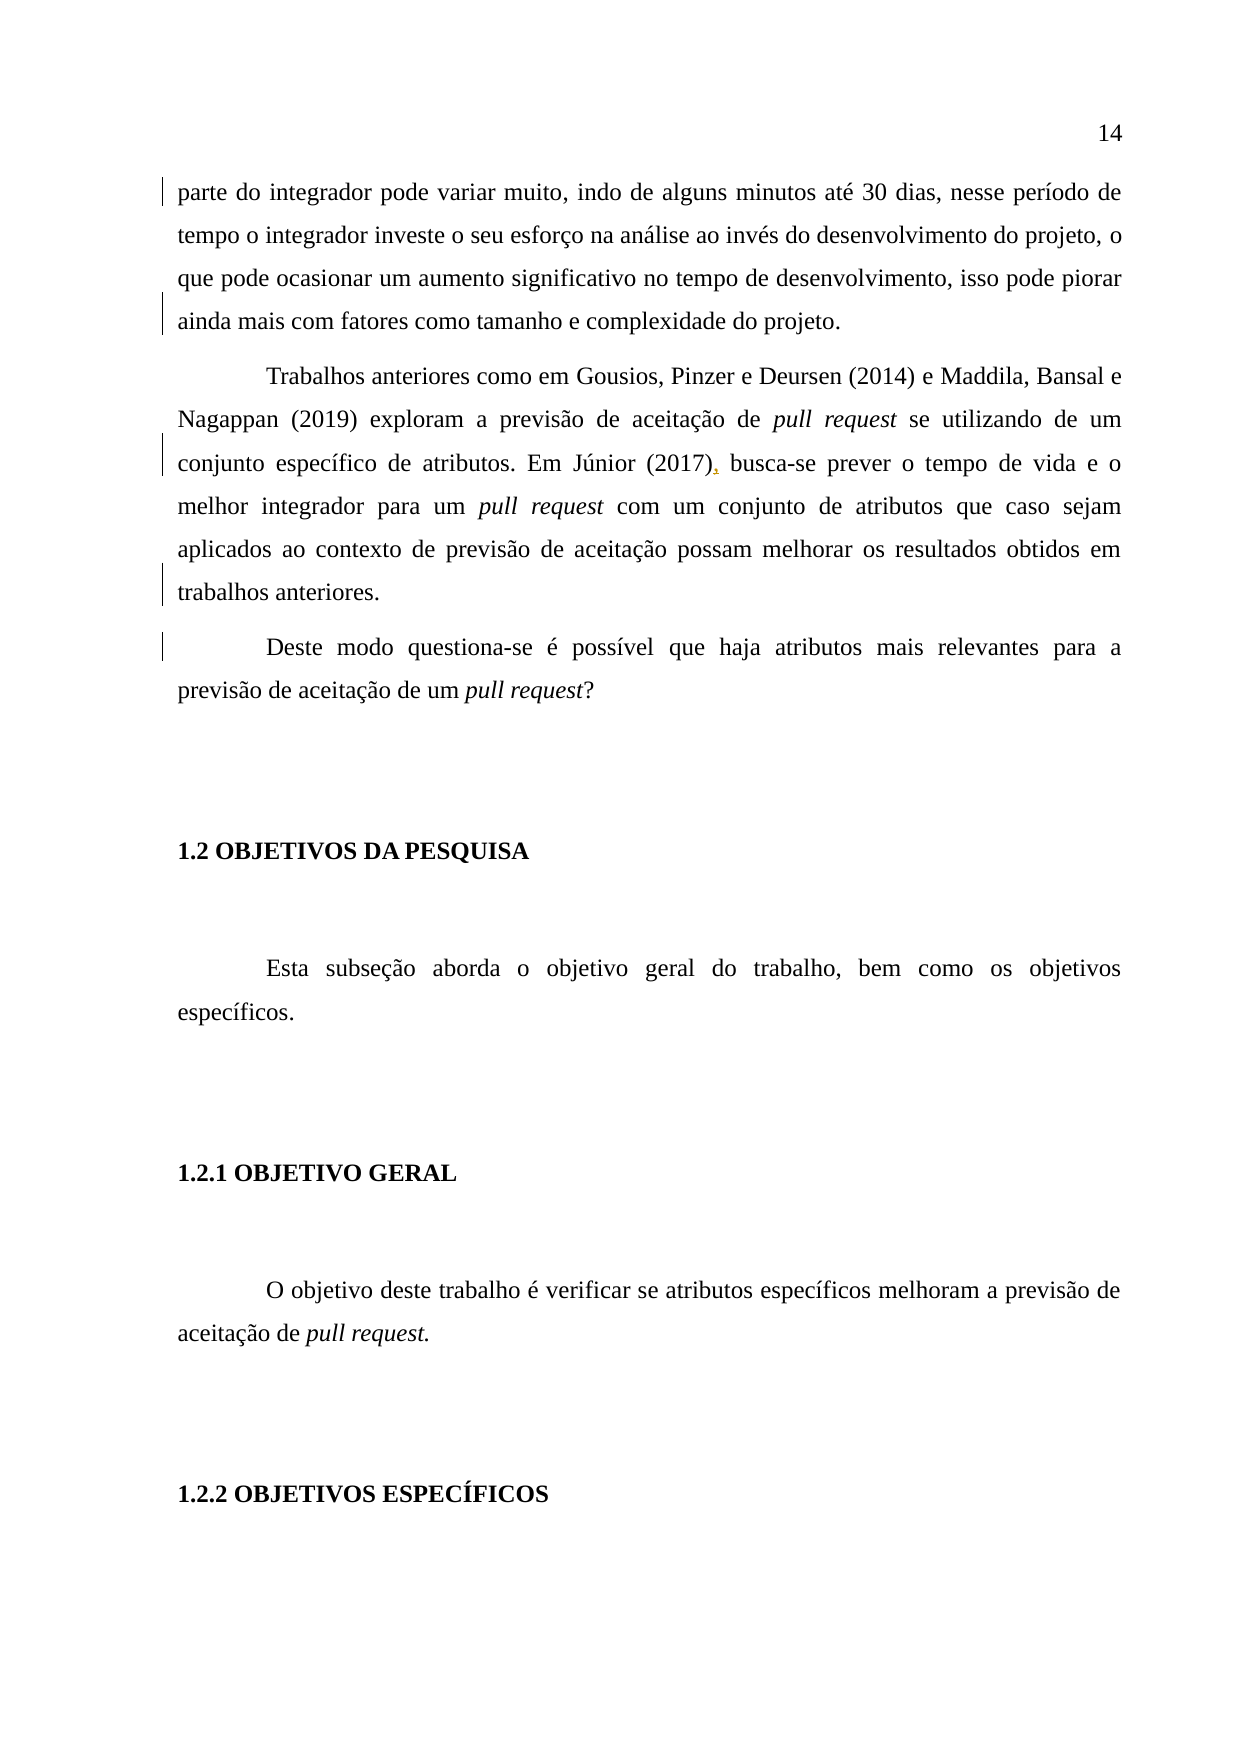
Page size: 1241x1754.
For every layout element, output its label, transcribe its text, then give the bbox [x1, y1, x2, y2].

text O objetivo deste trabalho é verificar se atributos específicos melhoram a previsão de aceitação de pull request. [177, 1275, 1122, 1347]
text Deste modo questiona-se é possível que haja atributos mais relevantes para a previsão de aceitação de um pull request? [177, 632, 1122, 704]
text 1.2.2 Objetivos específicos [177, 1479, 1122, 1508]
text Trabalhos anteriores como em Gousios, Pinzer e Deursen (2014) e Maddila, Bansal e Nagappan (2019) exploram a previsão de aceitação de pull request se utilizando de um conjunto específico de atributos. Em Júnior (2017), busca-se prever o tempo de vida e o melhor integrador para um pull request com um conjunto de atributos que caso sejam aplicados ao contexto de previsão de aceitação possam melhorar os resultados obtidos em trabalhos anteriores. [177, 361, 1122, 606]
text Esta subseção aborda o objetivo geral do trabalho, bem como os objetivos específicos. [177, 953, 1122, 1025]
text 1.2.1 Objetivo geral [177, 1158, 1122, 1187]
text 1.2 objetivos da pesquisa [177, 836, 1122, 865]
text parte do integrador pode variar muito, indo de alguns minutos até 30 dias, nesse período de tempo o integrador investe o seu esforço na análise ao invés do desenvolvimento do projeto, o que pode ocasionar um aumento significativo no tempo de desenvolvimento, isso pode piorar ainda mais com fatores como tamanho e complexidade do projeto. [177, 177, 1122, 335]
